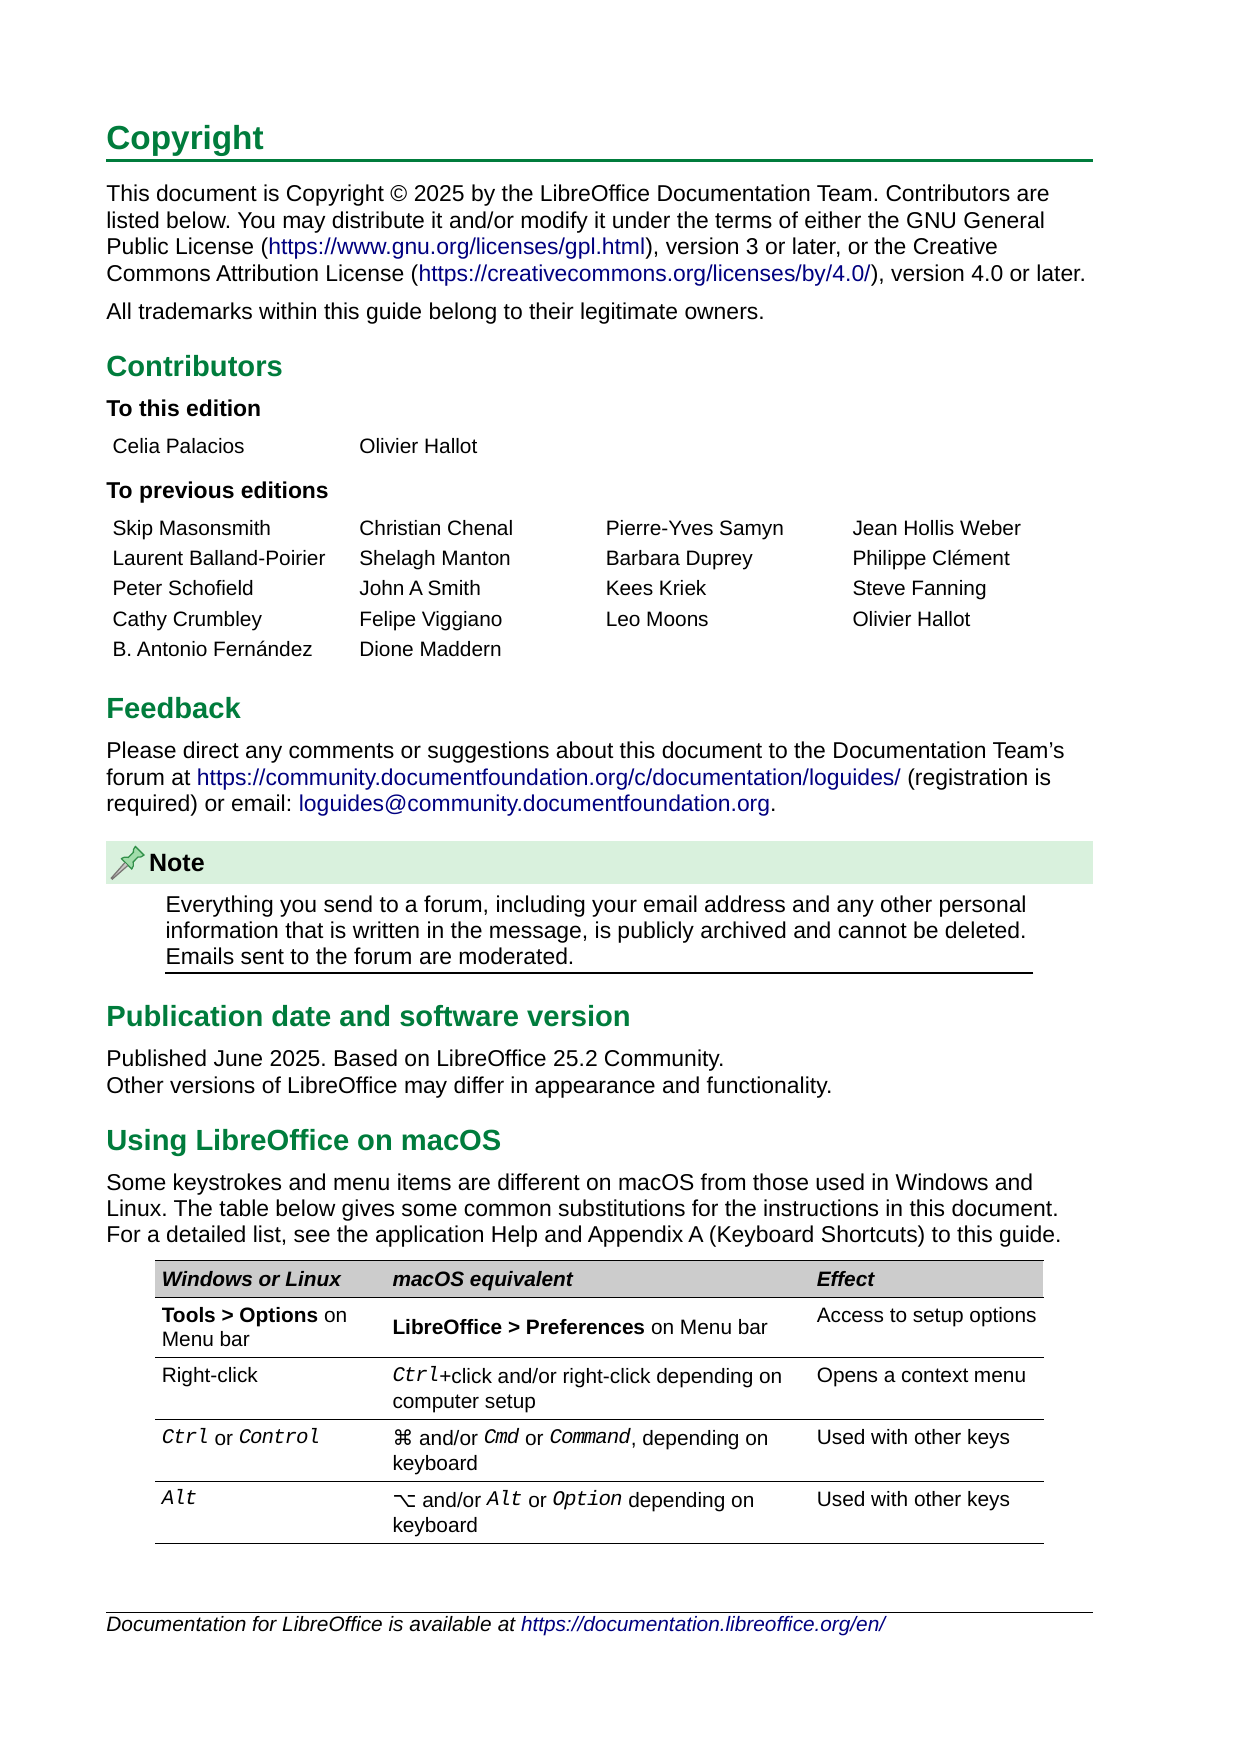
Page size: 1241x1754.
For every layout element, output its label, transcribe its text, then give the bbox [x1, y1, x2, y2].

table_cell Ctrl or Control [155, 1420, 386, 1481]
table_cell John A Smith [353, 576, 599, 606]
table_header Jean Hollis Weber [846, 516, 1093, 546]
text All trademarks within this guide belong to their legitimate owners. [106, 298, 1093, 325]
table_cell Cathy Crumbley [106, 606, 353, 637]
table_cell Used with other keys [810, 1482, 1043, 1543]
table_header [599, 434, 846, 464]
text Published June 2025. Based on LibreOffice 25.2 Community. Other versions of LibreOffice may differ in appearance and functionality. [106, 1045, 1093, 1098]
table_cell Peter Schofield [106, 576, 353, 606]
table_header Celia Palacios [106, 434, 353, 464]
text Some keystrokes and menu items are different on macOS from those used in Windows and Linux. The table below gives some common substitutions for the instructions in this document. For a detailed list, see the application Help and Appendix A (Keyboard Shortcuts) to this guide. [106, 1169, 1093, 1248]
table_cell Shelagh Manton [353, 546, 599, 576]
table_cell Philippe Clément [846, 546, 1093, 576]
table_cell B. Antonio Fernández [106, 637, 353, 667]
subtitle Contributors [106, 349, 1093, 383]
table_cell Alt [155, 1482, 386, 1543]
table_header Pierre-Yves Samyn [599, 516, 846, 546]
table_cell Barbara Duprey [599, 546, 846, 576]
table_cell Tools > Options on Menu bar [155, 1298, 386, 1357]
table_cell ⌘ and/or Cmd or Command, depending on keyboard [386, 1420, 810, 1481]
table_header Skip Masonsmith [106, 516, 353, 546]
subtitle Using LibreOffice on macOS [106, 1123, 1093, 1156]
table_cell Ctrl+click and/or right-click depending on computer setup [386, 1358, 810, 1419]
table_cell Opens a context menu [810, 1358, 1043, 1419]
text Please direct any comments or suggestions about this document to the Documentation Team’s forum at https://community.documentfoundation.org/c/documentation/loguides/ (registration is required) or email: loguides@community.documentfoundation.org. [106, 737, 1093, 817]
subtitle Copyright [106, 118, 1093, 159]
table_cell Kees Kriek [599, 576, 846, 606]
table_cell Used with other keys [810, 1420, 1043, 1481]
table_cell Right-click [155, 1358, 386, 1419]
table_cell Laurent Balland-Poirier [106, 546, 353, 576]
table_cell Olivier Hallot [846, 606, 1093, 637]
text Everything you send to a forum, including your email address and any other personal information that is written in the message, is publicly archived and cannot be deleted. Emails sent to the forum are moderated. [165, 891, 1033, 972]
table_cell Felipe Viggiano [353, 606, 599, 637]
table_cell Access to setup options [810, 1298, 1043, 1357]
table_header Windows or Linux [155, 1261, 386, 1297]
subtitle Feedback [106, 692, 1093, 725]
text To this edition [106, 395, 1093, 422]
table_cell [599, 637, 846, 667]
subtitle Note [106, 841, 1093, 884]
table_cell [846, 637, 1093, 667]
table_header Christian Chenal [353, 516, 599, 546]
table_cell Leo Moons [599, 606, 846, 637]
table_header [846, 434, 1093, 464]
subtitle Publication date and software version [106, 999, 1093, 1033]
table_cell LibreOffice > Preferences on Menu bar [386, 1298, 810, 1357]
table_header Olivier Hallot [353, 434, 599, 464]
text To previous editions [106, 477, 1093, 503]
table_cell Dione Maddern [353, 637, 599, 667]
table_cell ⌥ and/or Alt or Option depending on keyboard [386, 1482, 810, 1543]
table_header macOS equivalent [386, 1261, 810, 1297]
table_header Effect [810, 1261, 1043, 1297]
table_cell Steve Fanning [846, 576, 1093, 606]
text This document is Copyright © 2025 by the LibreOffice Documentation Team. Contributors are listed below. You may distribute it and/or modify it under the terms of either the GNU General Public License (https://www.gnu.org/licenses/gpl.html), version 3 or later, or the Creative Commons Attribution License (https://creativecommons.org/licenses/by/4.0/), version 4.0 or later. [106, 180, 1093, 286]
